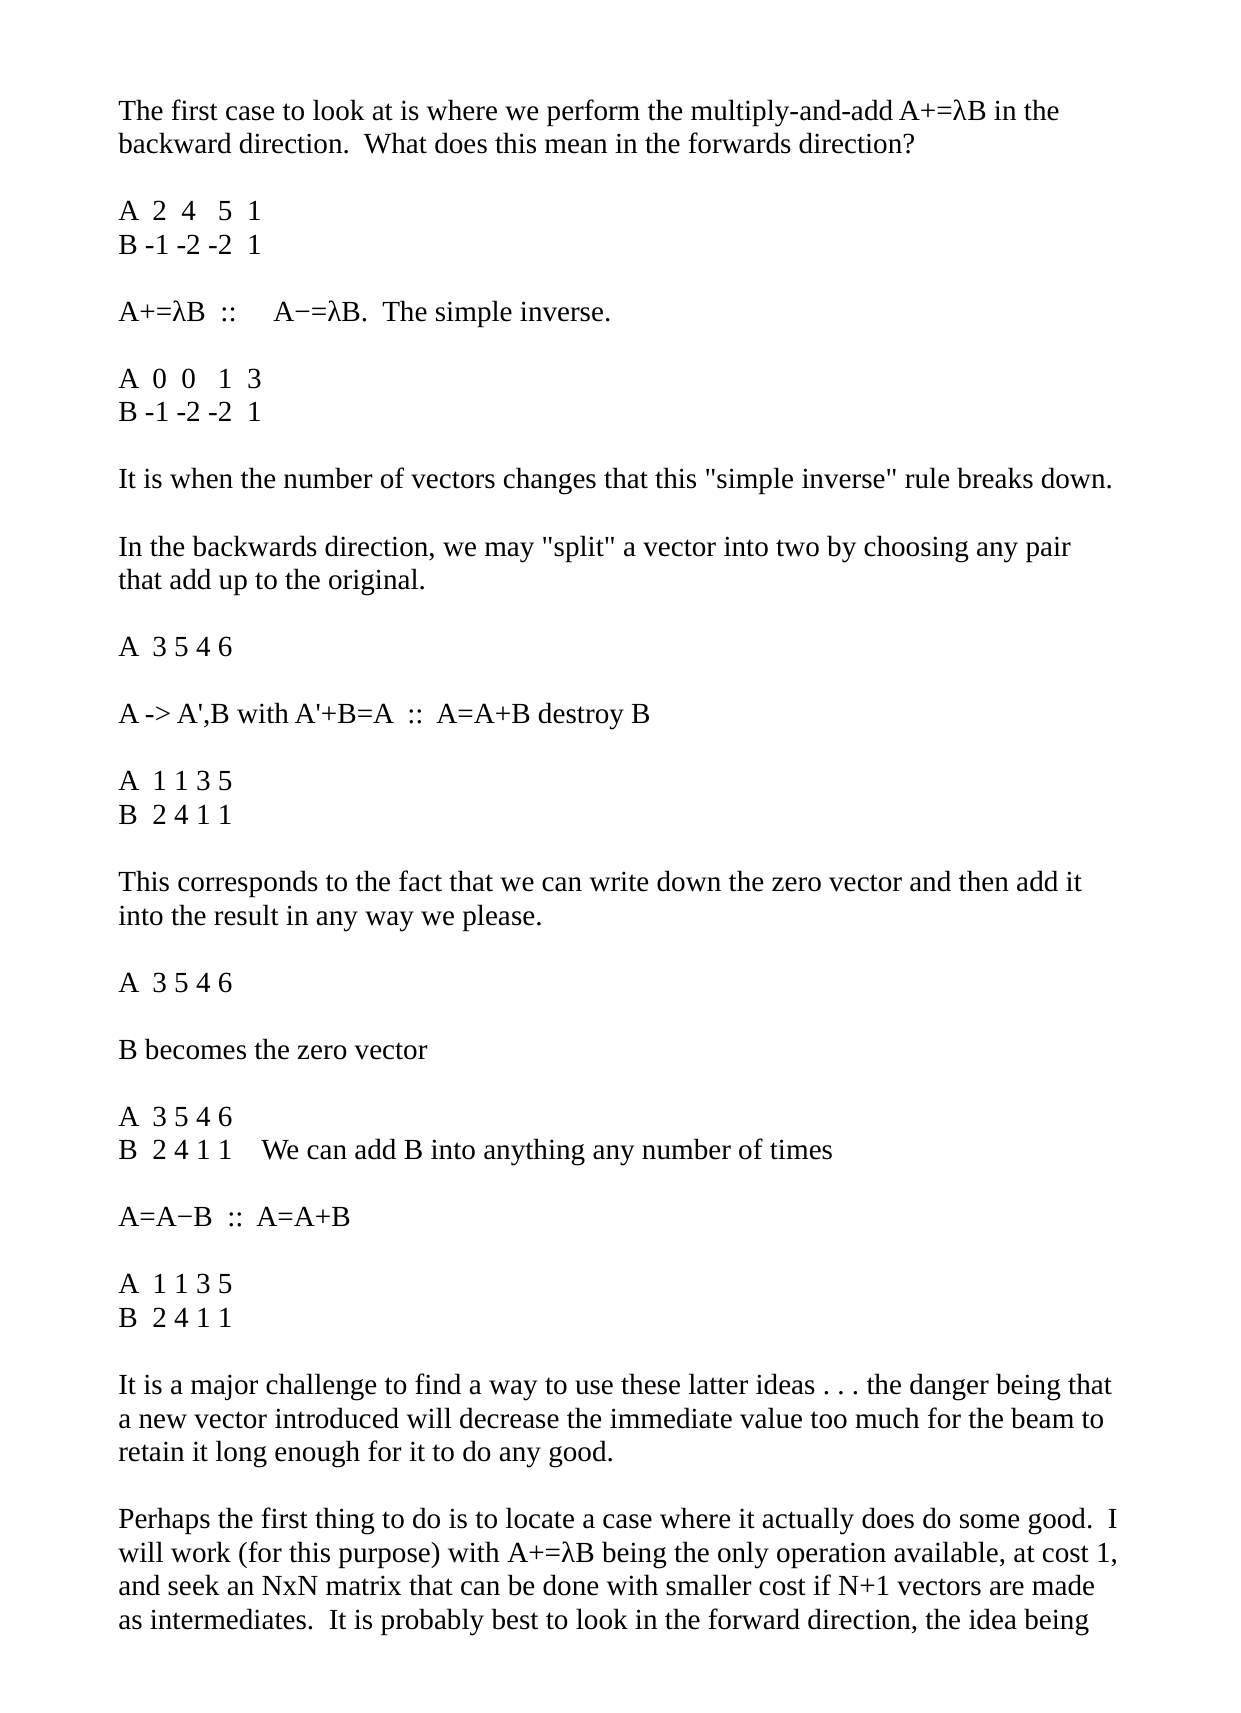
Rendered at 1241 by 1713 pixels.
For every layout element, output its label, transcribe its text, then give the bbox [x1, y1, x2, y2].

text It is when the number of vectors changes that this "simple inverse" rule breaks down. [118, 462, 1122, 495]
text A 3 5 4 6 [118, 1099, 1122, 1132]
text A+=λB :: A−=λB. The simple inverse. [118, 294, 1122, 327]
text A 2 4 5 1 [118, 193, 1122, 227]
text A 0 0 1 3 [118, 361, 1122, 394]
text A=A−B :: A=A+B [118, 1199, 1122, 1233]
text B -1 -2 -2 1 [118, 227, 1122, 260]
text It is a major challenge to find a way to use these latter ideas . . . the danger being that a new vector introduced will decrease the immediate value too much for the beam to retain it long enough for it to do any good. [118, 1367, 1122, 1468]
text A 3 5 4 6 [118, 629, 1122, 663]
text Perhaps the first thing to do is to locate a case where it actually does do some good. I will work (for this purpose) with A+=λB being the only operation available, at cost 1, and seek an NxN matrix that can be done with smaller cost if N+1 vectors are made as intermediates. It is probably best to look in the forward direction, the idea being [118, 1501, 1122, 1636]
text B becomes the zero vector [118, 1032, 1122, 1065]
text The first case to look at is where we perform the multiply-and-add A+=λB in the backward direction. What does this mean in the forwards direction? [118, 93, 1122, 160]
text B 2 4 1 1 [118, 1300, 1122, 1334]
text A -> A',B with A'+B=A :: A=A+B destroy B [118, 696, 1122, 730]
text In the backwards direction, we may "split" a vector into two by choosing any pair that add up to the original. [118, 529, 1122, 596]
text B 2 4 1 1 [118, 797, 1122, 831]
text A 1 1 3 5 [118, 1267, 1122, 1300]
text B -1 -2 -2 1 [118, 394, 1122, 428]
text A 1 1 3 5 [118, 763, 1122, 797]
text A 3 5 4 6 [118, 965, 1122, 998]
text B 2 4 1 1 We can add B into anything any number of times [118, 1132, 1122, 1166]
text This corresponds to the fact that we can write down the zero vector and then add it into the result in any way we please. [118, 864, 1122, 931]
